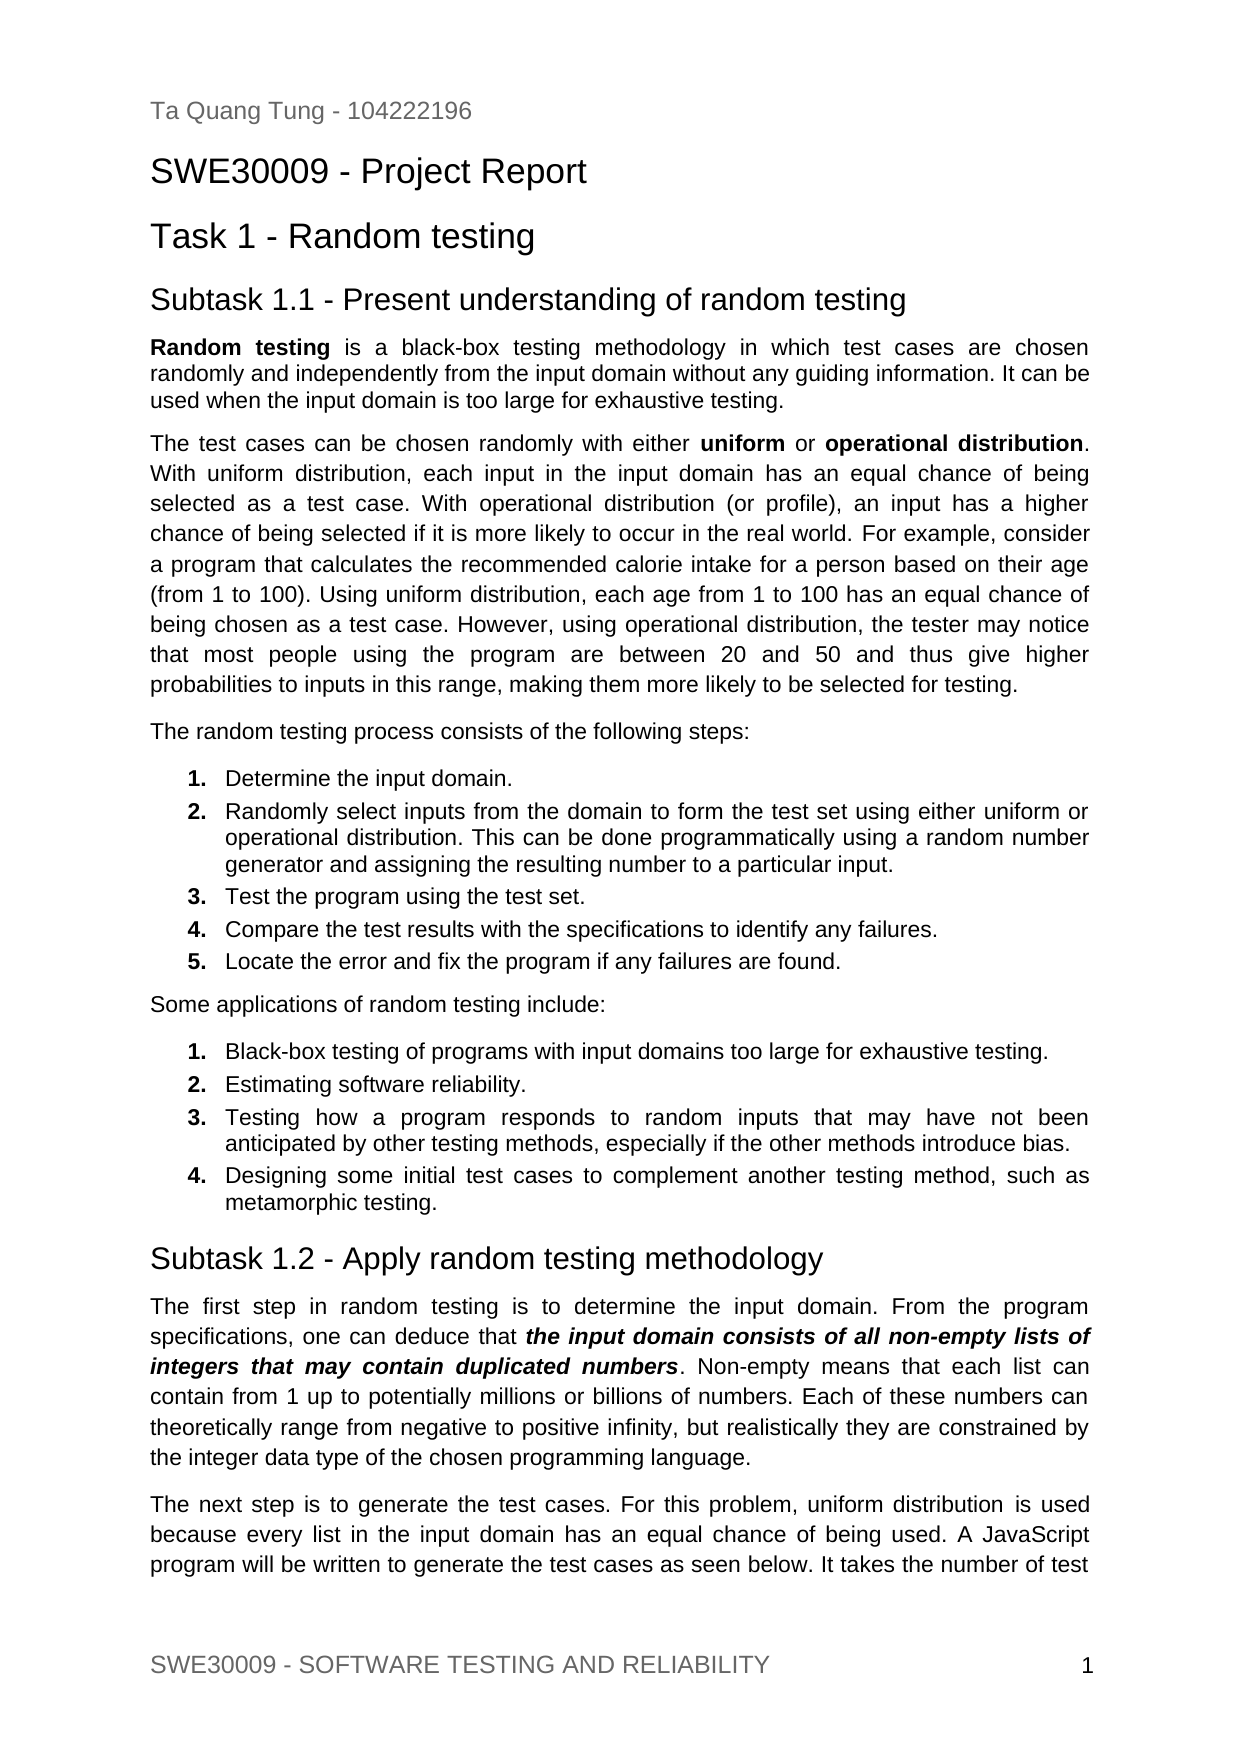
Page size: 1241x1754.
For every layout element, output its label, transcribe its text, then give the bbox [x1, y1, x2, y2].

text The random testing process consists of the following steps: [150, 718, 1090, 745]
subtitle Subtask 1.2 - Apply random testing methodology [150, 1240, 1090, 1276]
list Testing how a program responds to random inputs that may have not been anticipated by other testing methods, especially if the other methods introduce bias. [187, 1103, 1090, 1156]
list Estimating software reliability. [187, 1071, 1090, 1097]
text Random testing is a black-box testing methodology in which test cases are chosen randomly and independently from the input domain without any guiding information. It can be used when the input domain is too large for exhaustive testing. [150, 334, 1090, 413]
subtitle Task 1 - Random testing [150, 216, 1090, 256]
text Some applications of random testing include: [150, 991, 1090, 1018]
text The next step is to generate the test cases. For this problem, uniform distribution is used because every list in the input domain has an equal chance of being used. A JavaScript program will be written to generate the test cases as seen below. It takes the number of test [150, 1491, 1090, 1577]
list Test the program using the test set. [187, 883, 1090, 909]
list Locate the error and fix the program if any failures are found. [187, 948, 1090, 975]
list Compare the test results with the specifications to identify any failures. [187, 916, 1090, 942]
text The test cases can be chosen randomly with either uniform or operational distribution. With uniform distribution, each input in the input domain has an equal chance of being selected as a test case. With operational distribution (or profile), an input has a higher chance of being selected if it is more likely to occur in the real world. For example, consider a program that calculates the recommended calorie intake for a person based on their age (from 1 to 100). Using uniform distribution, each age from 1 to 100 has an equal chance of being chosen as a test case. However, using operational distribution, the tester may notice that most people using the program are between 20 and 50 and thus give higher probabilities to inputs in this range, making them more likely to be selected for testing. [150, 430, 1090, 698]
list Black-box testing of programs with input domains too large for exhaustive testing. [187, 1038, 1090, 1064]
title SWE30009 - Project Report [150, 150, 1090, 191]
list Determine the input domain. [187, 765, 1090, 792]
list Designing some initial test cases to complement another testing method, such as metamorphic testing. [187, 1162, 1090, 1215]
subtitle Subtask 1.1 - Present understanding of random testing [150, 281, 1090, 317]
list Randomly select inputs from the domain to form the test set using either uniform or operational distribution. This can be done programmatically using a random number generator and assigning the resulting number to a particular input. [187, 798, 1090, 877]
text The first step in random testing is to determine the input domain. From the program specifications, one can deduce that the input domain consists of all non-empty lists of integers that may contain duplicated numbers. Non-empty means that each list can contain from 1 up to potentially millions or billions of numbers. Each of these numbers can theoretically range from negative to positive infinity, but realistically they are constrained by the integer data type of the chosen programming language. [150, 1293, 1090, 1470]
